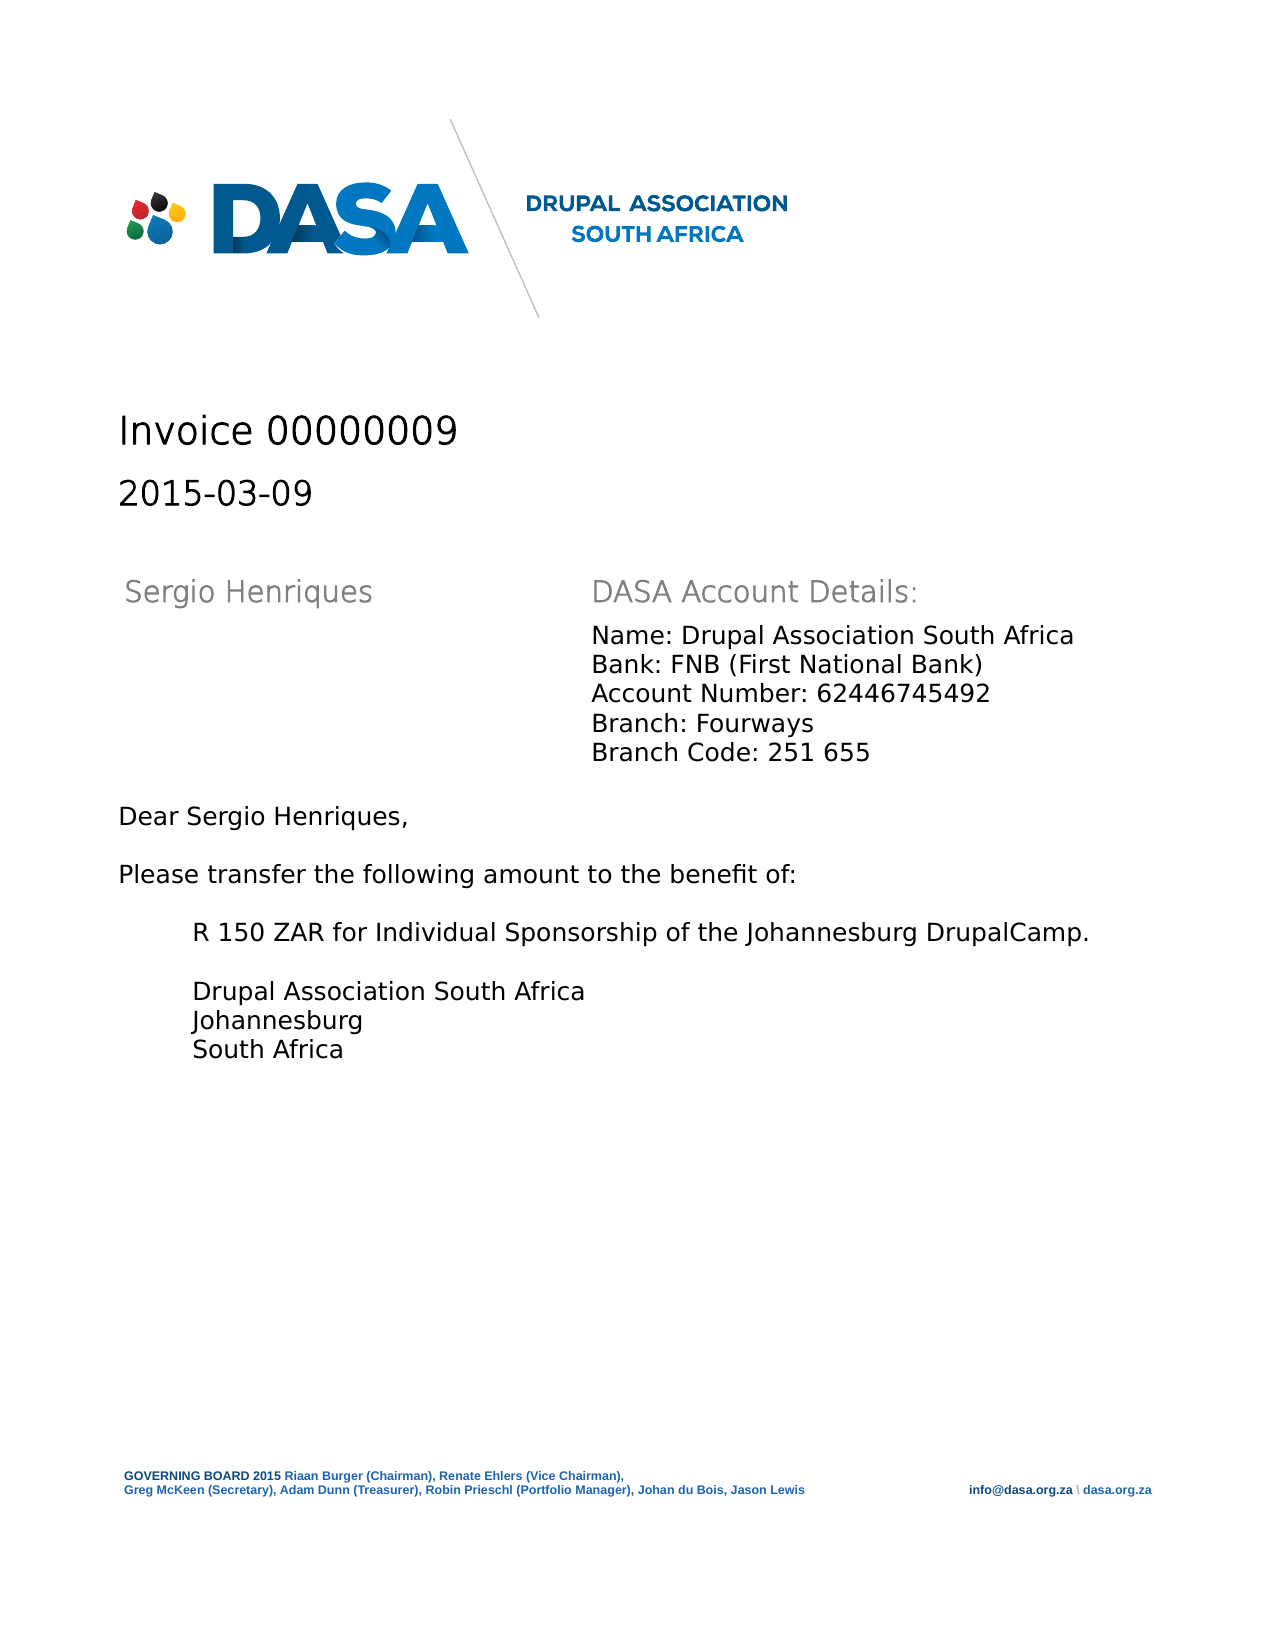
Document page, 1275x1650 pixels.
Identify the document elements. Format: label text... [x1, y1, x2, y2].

text Johannesburg [192, 1006, 1157, 1035]
subtitle 2015-03-09 [118, 474, 1157, 513]
text South Africa [192, 1035, 1157, 1064]
text R 150 ZAR for Individual Sponsorship of the Johannesburg DrupalCamp. [192, 919, 1157, 948]
text Please transfer the following amount to the benefit of: [118, 860, 1157, 889]
table_header DASA Account Details: Name: Drupal Association South Africa Bank: FNB (First National Bank) Account Number: 62446745492 Branch: Fourways Branch Code: 251 655 [585, 555, 1157, 773]
table_header Sergio Henriques [118, 555, 585, 773]
text Dear Sergio Henriques, [118, 802, 1157, 831]
subtitle Invoice 00000009 [118, 409, 1157, 453]
text Drupal Association South Africa [192, 977, 1157, 1006]
